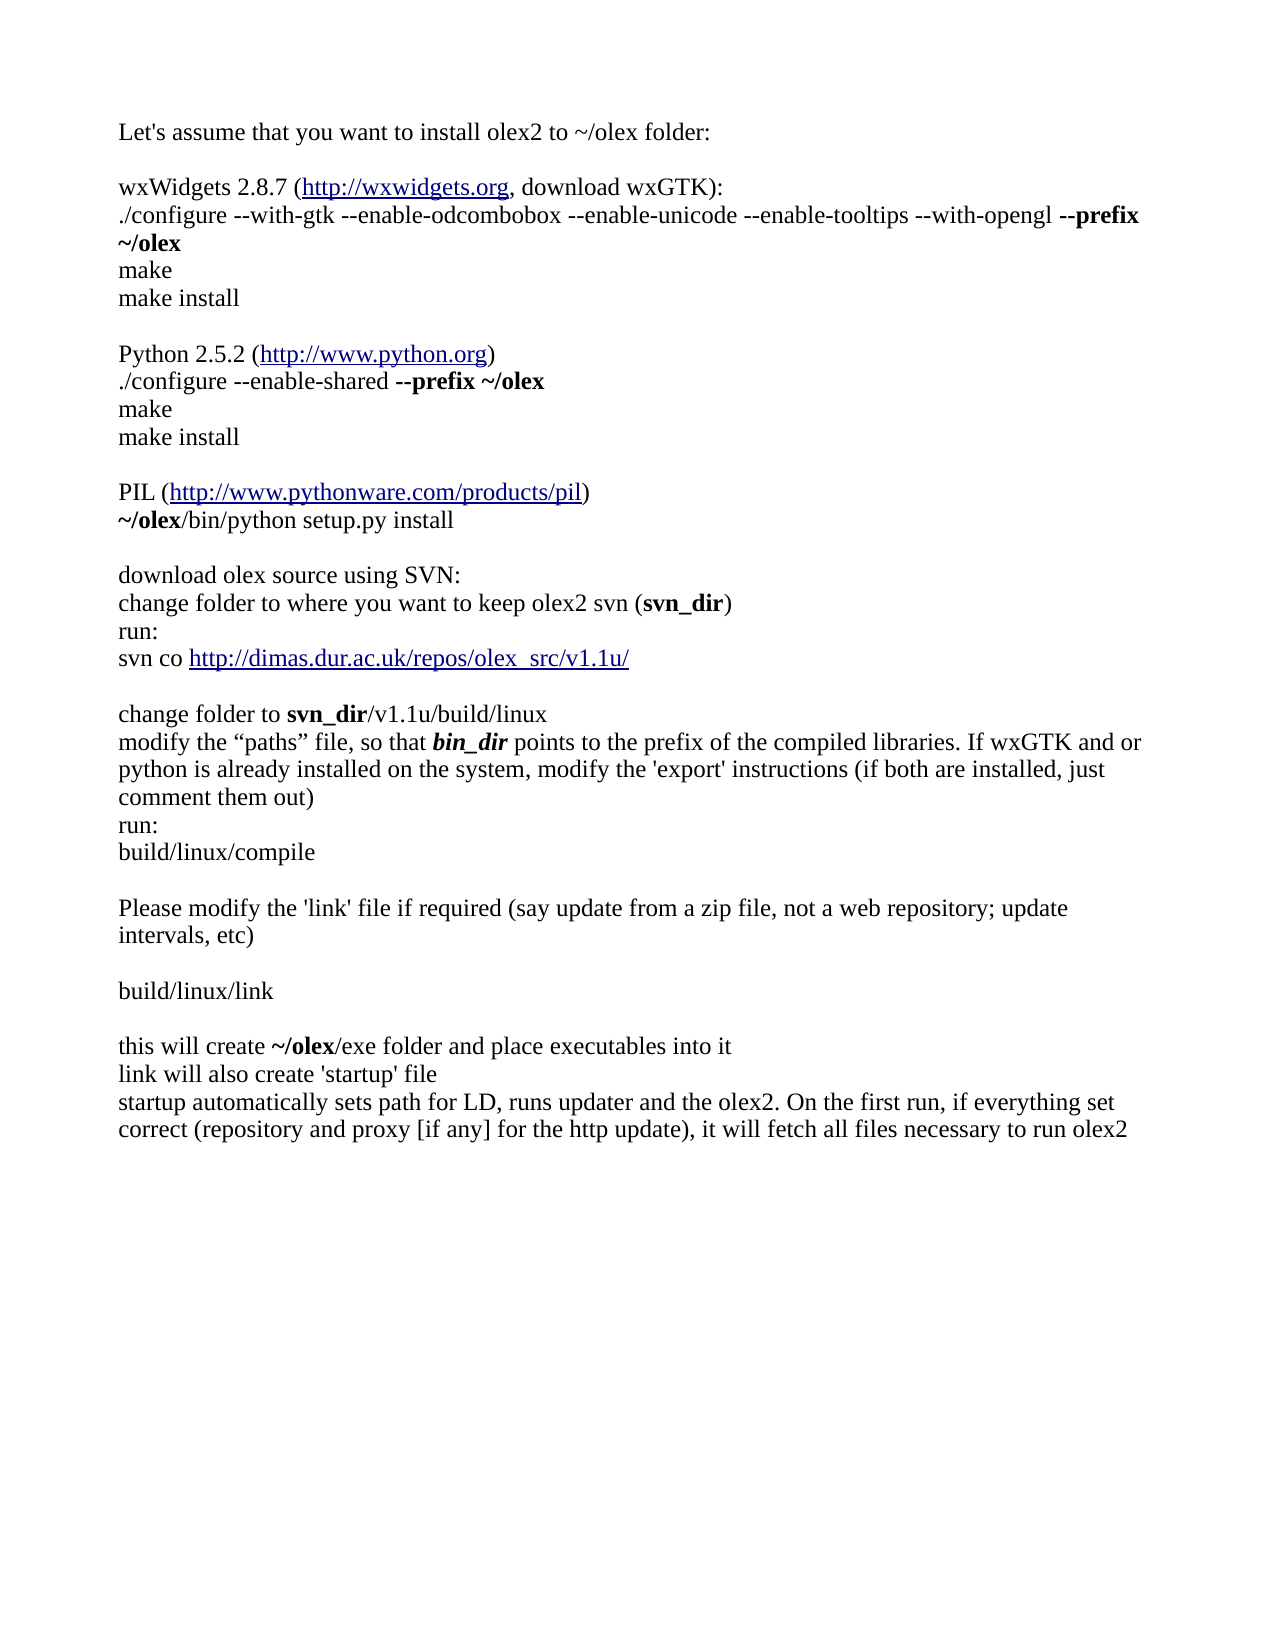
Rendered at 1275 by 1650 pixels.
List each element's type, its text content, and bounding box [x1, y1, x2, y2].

text change folder to where you want to keep olex2 svn (svn_dir) [118, 589, 1157, 617]
text ./configure --with-gtk --enable-odcombobox --enable-unicode --enable-tooltips --with-opengl --prefix ~/olex [118, 201, 1157, 257]
text run: [118, 811, 1157, 838]
text startup automatically sets path for LD, runs updater and the olex2. On the first run, if everything set correct (repository and proxy [if any] for the http update), it will fetch all files necessary to run olex2 [118, 1088, 1157, 1143]
text wxWidgets 2.8.7 (http://wxwidgets.org, download wxGTK): [118, 173, 1157, 201]
text Python 2.5.2 (http://www.python.org) [118, 340, 1157, 367]
text make [118, 257, 1157, 284]
text download olex source using SVN: [118, 561, 1157, 589]
text build/linux/compile [118, 838, 1157, 866]
text make [118, 395, 1157, 423]
text ~/olex/bin/python setup.py install [118, 506, 1157, 534]
text change folder to svn_dir/v1.1u/build/linux [118, 700, 1157, 728]
text run: [118, 617, 1157, 644]
text make install [118, 423, 1157, 451]
text modify the “paths” file, so that bin_dir points to the prefix of the compiled libraries. If wxGTK and or python is already installed on the system, modify the 'export' instructions (if both are installed, just comment them out) [118, 728, 1157, 811]
text svn co http://dimas.dur.ac.uk/repos/olex_src/v1.1u/ [118, 644, 1157, 672]
text ./configure --enable-shared --prefix ~/olex [118, 367, 1157, 395]
text make install [118, 284, 1157, 312]
text PIL (http://www.pythonware.com/products/pil) [118, 478, 1157, 506]
text this will create ~/olex/exe folder and place executables into it [118, 1032, 1157, 1060]
text build/linux/link [118, 977, 1157, 1005]
text Let's assume that you want to install olex2 to ~/olex folder: [118, 118, 1157, 146]
text link will also create 'startup' file [118, 1060, 1157, 1088]
text Please modify the 'link' file if required (say update from a zip file, not a web repository; update intervals, etc) [118, 894, 1157, 949]
